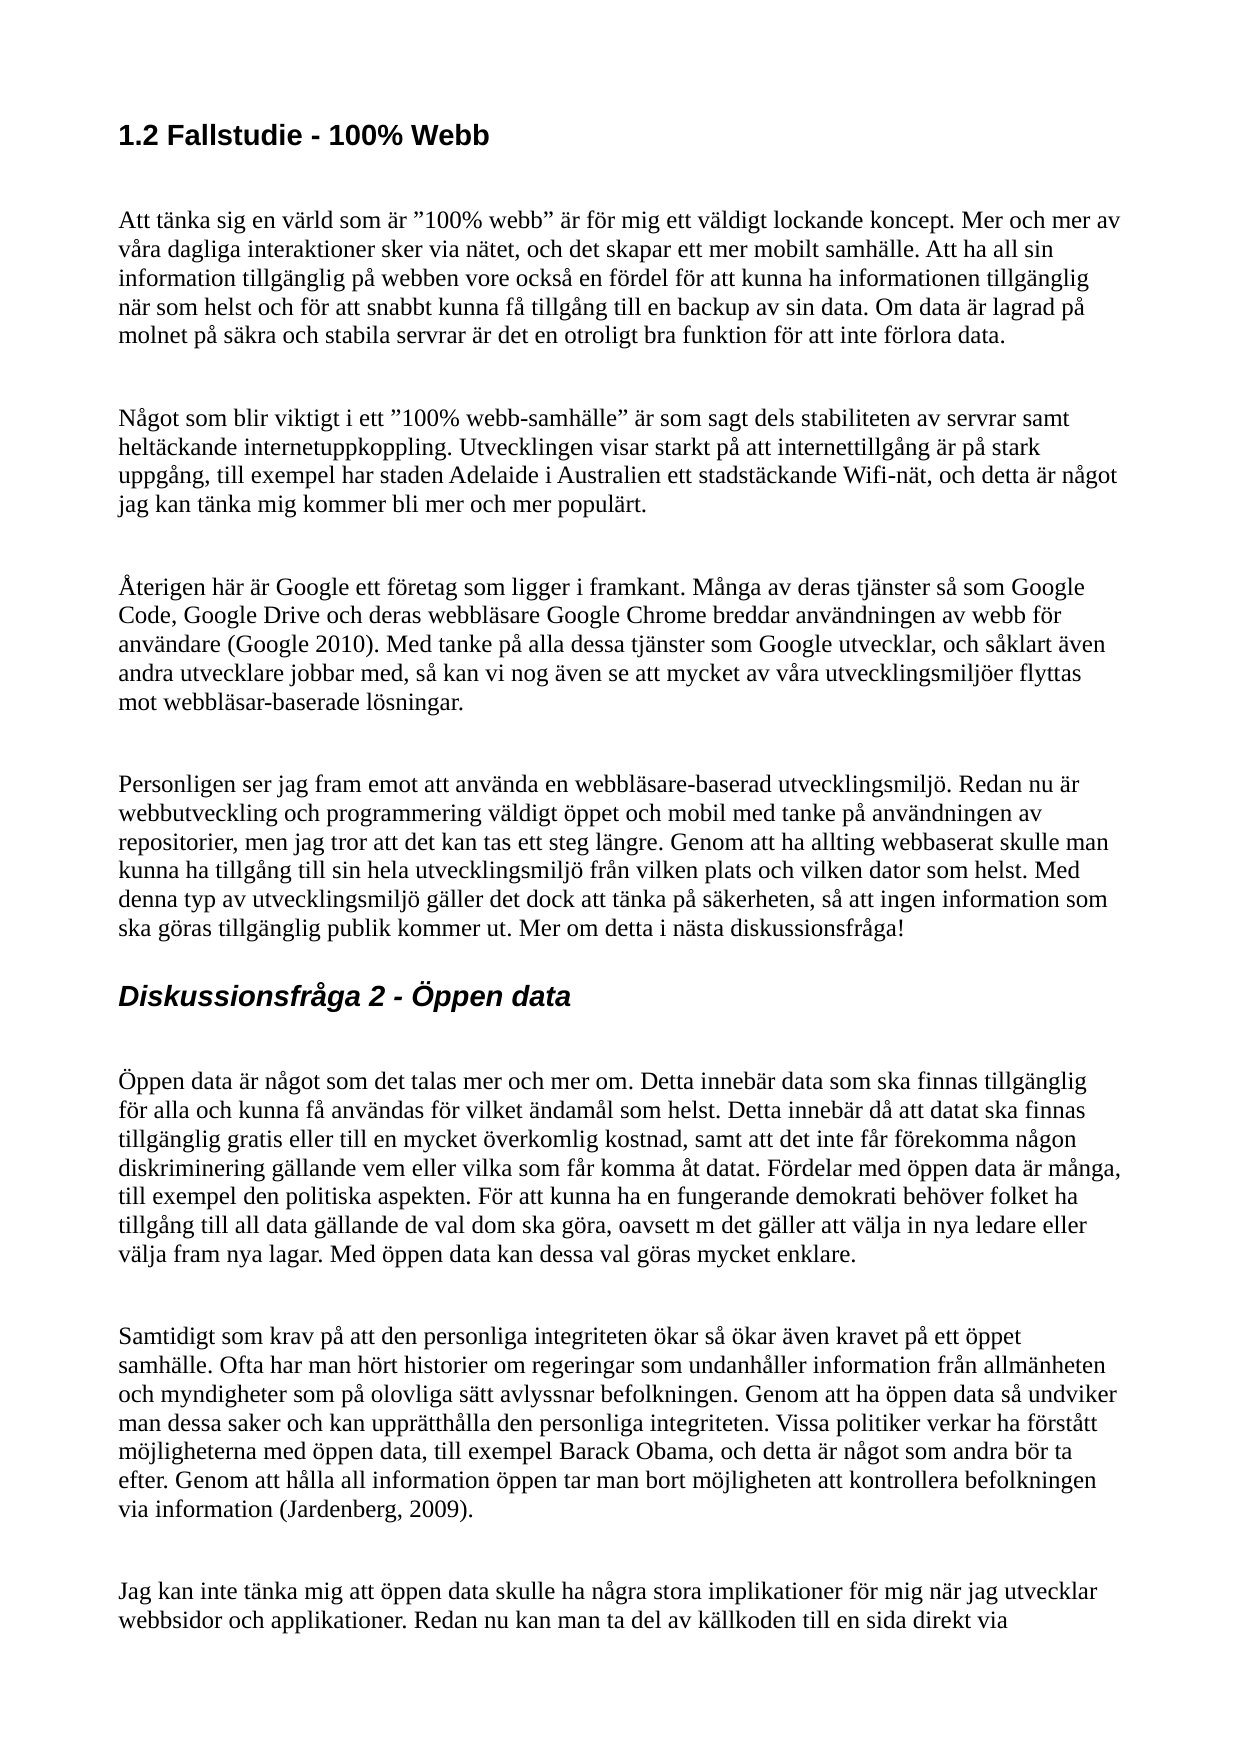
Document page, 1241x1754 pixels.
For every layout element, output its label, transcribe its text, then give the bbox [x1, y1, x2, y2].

subtitle 1.2 Fallstudie - 100% Webb [118, 118, 1122, 152]
text Jag kan inte tänka mig att öppen data skulle ha några stora implikationer för mig när jag utvecklar webbsidor och applikationer. Redan nu kan man ta del av källkoden till en sida direkt via [118, 1576, 1122, 1634]
text Något som blir viktigt i ett ”100% webb-samhälle” är som sagt dels stabiliteten av servrar samt heltäckande internetuppkoppling. Utvecklingen visar starkt på att internettillgång är på stark uppgång, till exempel har staden Adelaide i Australien ett stadstäckande Wifi-nät, och detta är något jag kan tänka mig kommer bli mer och mer populärt. [118, 403, 1122, 518]
text Öppen data är något som det talas mer och mer om. Detta innebär data som ska finnas tillgänglig för alla och kunna få användas för vilket ändamål som helst. Detta innebär då att datat ska finnas tillgänglig gratis eller till en mycket överkomlig kostnad, samt att det inte får förekomma någon diskriminering gällande vem eller vilka som får komma åt datat. Fördelar med öppen data är många, till exempel den politiska aspekten. För att kunna ha en fungerande demokrati behöver folket ha tillgång till all data gällande de val dom ska göra, oavsett m det gäller att välja in nya ledare eller välja fram nya lagar. Med öppen data kan dessa val göras mycket enklare. [118, 1066, 1122, 1268]
text Samtidigt som krav på att den personliga integriteten ökar så ökar även kravet på ett öppet samhälle. Ofta har man hört historier om regeringar som undanhåller information från allmänheten och myndigheter som på olovliga sätt avlyssnar befolkningen. Genom att ha öppen data så undviker man dessa saker och kan upprätthålla den personliga integriteten. Vissa politiker verkar ha förstått möjligheterna med öppen data, till exempel Barack Obama, och detta är något som andra bör ta efter. Genom att hålla all information öppen tar man bort möjligheten att kontrollera befolkningen via information (Jardenberg, 2009). [118, 1321, 1122, 1523]
text Att tänka sig en värld som är ”100% webb” är för mig ett väldigt lockande koncept. Mer och mer av våra dagliga interaktioner sker via nätet, och det skapar ett mer mobilt samhälle. Att ha all sin information tillgänglig på webben vore också en fördel för att kunna ha informationen tillgänglig när som helst och för att snabbt kunna få tillgång till en backup av sin data. Om data är lagrad på molnet på säkra och stabila servrar är det en otroligt bra funktion för att inte förlora data. [118, 205, 1122, 349]
subtitle Diskussionsfråga 2 - Öppen data [118, 979, 1122, 1013]
text Återigen här är Google ett företag som ligger i framkant. Många av deras tjänster så som Google Code, Google Drive och deras webbläsare Google Chrome breddar användningen av webb för användare (Google 2010). Med tanke på alla dessa tjänster som Google utvecklar, och såklart även andra utvecklare jobbar med, så kan vi nog även se att mycket av våra utvecklingsmiljöer flyttas mot webbläsar-baserade lösningar. [118, 572, 1122, 715]
text Personligen ser jag fram emot att använda en webbläsare-baserad utvecklingsmiljö. Redan nu är webbutveckling och programmering väldigt öppet och mobil med tanke på användningen av repositorier, men jag tror att det kan tas ett steg längre. Genom att ha allting webbaserat skulle man kunna ha tillgång till sin hela utvecklingsmiljö från vilken plats och vilken dator som helst. Med denna typ av utvecklingsmiljö gäller det dock att tänka på säkerheten, så att ingen information som ska göras tillgänglig publik kommer ut. Mer om detta i nästa diskussionsfråga! [118, 769, 1122, 942]
